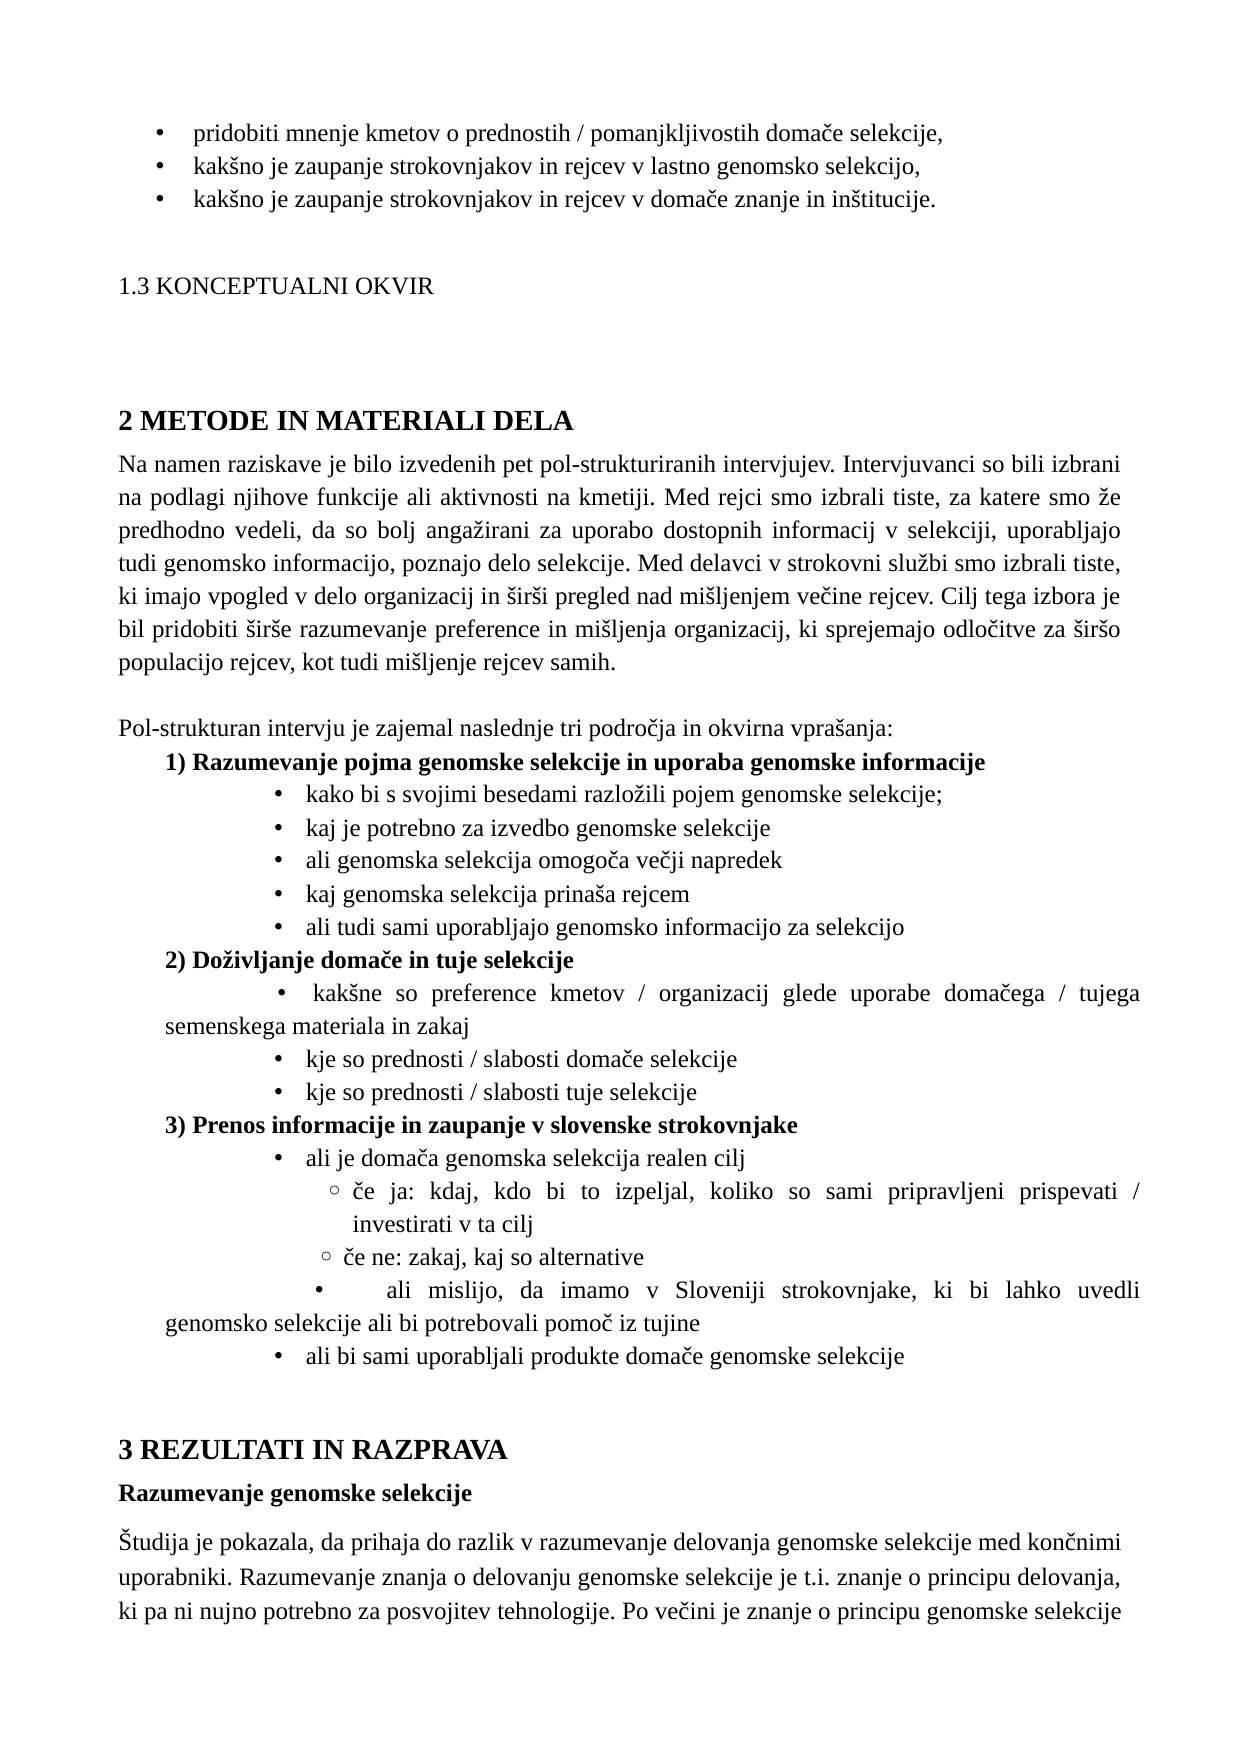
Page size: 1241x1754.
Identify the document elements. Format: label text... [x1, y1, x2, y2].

list pridobiti mnenje kmetov o prednostih / pomanjkljivostih domače selekcije, [156, 118, 1122, 147]
text Na namen raziskave je bilo izvedenih pet pol-strukturiranih intervjujev. Intervjuvanci so bili izbrani na podlagi njihove funkcije ali aktivnosti na kmetiji. Med rejci smo izbrali tiste, za katere smo že predhodno vedeli, da so bolj angažirani za uporabo dostopnih informacij v selekciji, uporabljajo tudi genomsko informacijo, poznajo delo selekcije. Med delavci v strokovni službi smo izbrali tiste, ki imajo vpogled v delo organizacij in širši pregled nad mišljenjem večine rejcev. Cilj tega izbora je bil pridobiti širše razumevanje preference in mišljenja organizacij, ki sprejemajo odločitve za širšo populacijo rejcev, kot tudi mišljenje rejcev samih. [118, 449, 1122, 676]
list ali je domača genomska selekcija realen cilj [121, 1143, 1143, 1172]
list 2) Doživljanje domače in tuje selekcije [165, 945, 1141, 973]
list kakšno je zaupanje strokovnjakov in rejcev v domače znanje in inštitucije. [156, 184, 1122, 213]
list če ja: kdaj, kdo bi to izpeljal, koliko so sami pripravljeni prispevati / investirati v ta cilj [324, 1176, 1141, 1238]
list ali bi sami uporabljali produkte domače genomske selekcije [121, 1341, 1143, 1370]
list 1) Razumevanje pojma genomske selekcije in uporaba genomske informacije [165, 747, 1141, 775]
text Razumevanje genomske selekcije [118, 1478, 1122, 1507]
list ali genomska selekcija omogoča večji napredek [121, 846, 1143, 874]
list če ne: zakaj, kaj so alternative [163, 1242, 1143, 1271]
list kje so prednosti / slabosti domače selekcije [121, 1044, 1143, 1072]
list kaj je potrebno za izvedbo genomske selekcije [121, 813, 1143, 841]
list kakšno je zaupanje strokovnjakov in rejcev v lastno genomsko selekcijo, [156, 151, 1122, 180]
subtitle 3 Rezultati in razprava [118, 1432, 1122, 1466]
list kje so prednosti / slabosti tuje selekcije [121, 1077, 1143, 1106]
list kakšne so preference kmetov / organizacij glede uporabe domačega / tujega semenskega materiala in zakaj [165, 978, 1141, 1039]
list kaj genomska selekcija prinaša rejcem [121, 879, 1143, 907]
text Pol-strukturan intervju je zajemal naslednje tri področja in okvirna vprašanja: [118, 713, 1122, 742]
subtitle 1.3 KONCEPTUALNI OKVIR [118, 271, 1122, 300]
text Študija je pokazala, da prihaja do razlik v razumevanje delovanja genomske selekcije med končnimi uporabniki. Razumevanje znanja o delovanju genomske selekcije je t.i. znanje o principu delovanja, ki pa ni nujno potrebno za posvojitev tehnologije. Po večini je znanje o principu genomske selekcije [118, 1527, 1122, 1625]
list ali tudi sami uporabljajo genomsko informacijo za selekcijo [121, 912, 1143, 940]
list ali mislijo, da imamo v Sloveniji strokovnjake, ki bi lahko uvedli genomsko selekcije ali bi potrebovali pomoč iz tujine [165, 1275, 1141, 1337]
subtitle 2 METODE IN MATERIALI DELA [118, 403, 1122, 437]
list kako bi s svojimi besedami razložili pojem genomske selekcije; [121, 779, 1143, 808]
list 3) Prenos informacije in zaupanje v slovenske strokovnjake [165, 1110, 1141, 1138]
